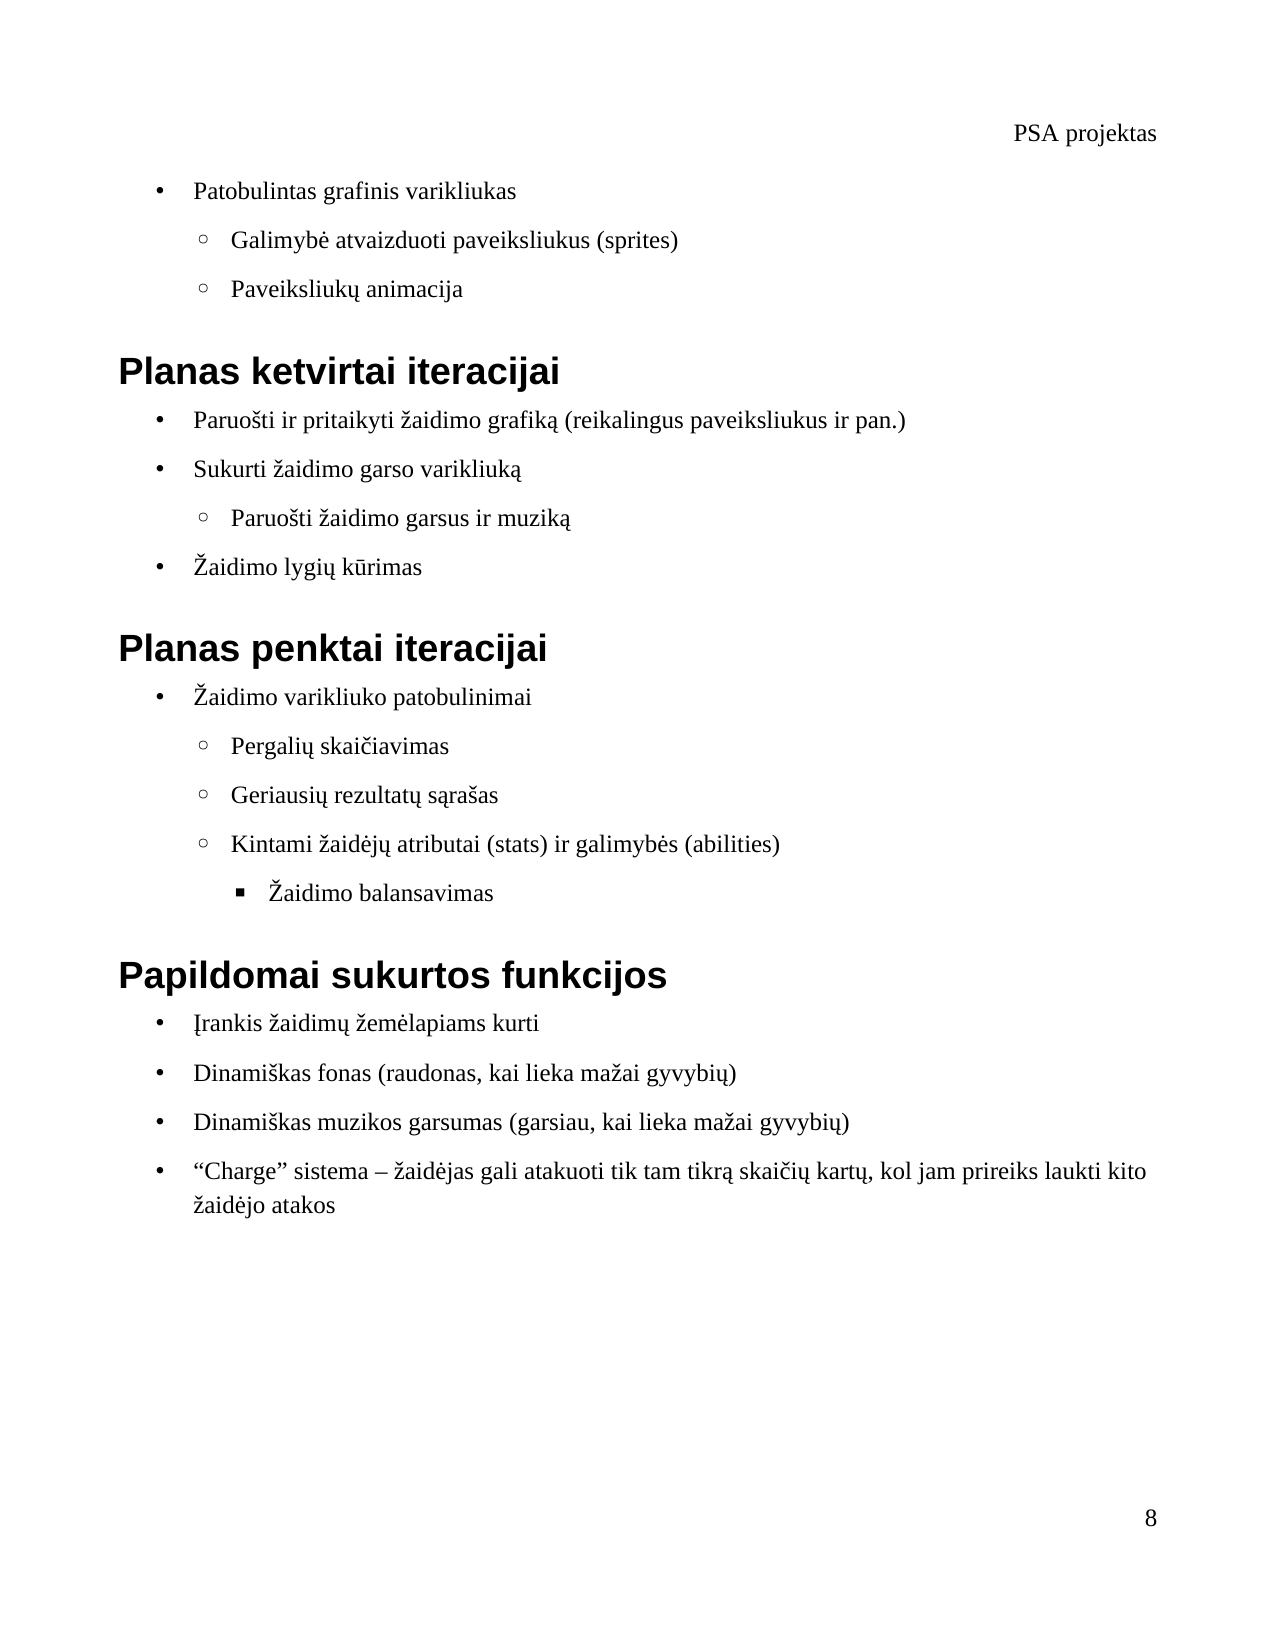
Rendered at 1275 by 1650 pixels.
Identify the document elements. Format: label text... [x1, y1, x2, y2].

list “Charge” sistema – žaidėjas gali atakuoti tik tam tikrą skaičių kartų, kol jam prireiks laukti kito žaidėjo atakos [156, 1156, 1157, 1219]
list Kintami žaidėjų atributai (stats) ir galimybės (abilities) [193, 829, 1157, 858]
list Paruošti žaidimo garsus ir muziką [193, 503, 1157, 532]
list Paruošti ir pritaikyti žaidimo grafiką (reikalingus paveiksliukus ir pan.) [156, 405, 1157, 433]
list Pergalių skaičiavimas [193, 731, 1157, 760]
list Paveiksliukų animacija [193, 274, 1157, 303]
subtitle Planas penktai iteracijai [118, 626, 1157, 669]
list Galimybė atvaizduoti paveiksliukus (sprites) [193, 225, 1157, 254]
list Dinamiškas fonas (raudonas, kai lieka mažai gyvybių) [156, 1058, 1157, 1086]
list Įrankis žaidimų žemėlapiams kurti [156, 1008, 1157, 1037]
list Geriausių rezultatų sąrašas [193, 780, 1157, 809]
list Žaidimo varikliuko patobulinimai [156, 682, 1157, 711]
subtitle Papildomai sukurtos funkcijos [118, 952, 1157, 996]
list Žaidimo lygių kūrimas [156, 552, 1157, 581]
list Žaidimo balansavimas [231, 878, 1157, 907]
list Sukurti žaidimo garso varikliuką [156, 454, 1157, 482]
list Patobulintas grafinis varikliukas [156, 176, 1157, 205]
list Dinamiškas muzikos garsumas (garsiau, kai lieka mažai gyvybių) [156, 1107, 1157, 1135]
subtitle Planas ketvirtai iteracijai [118, 348, 1157, 392]
